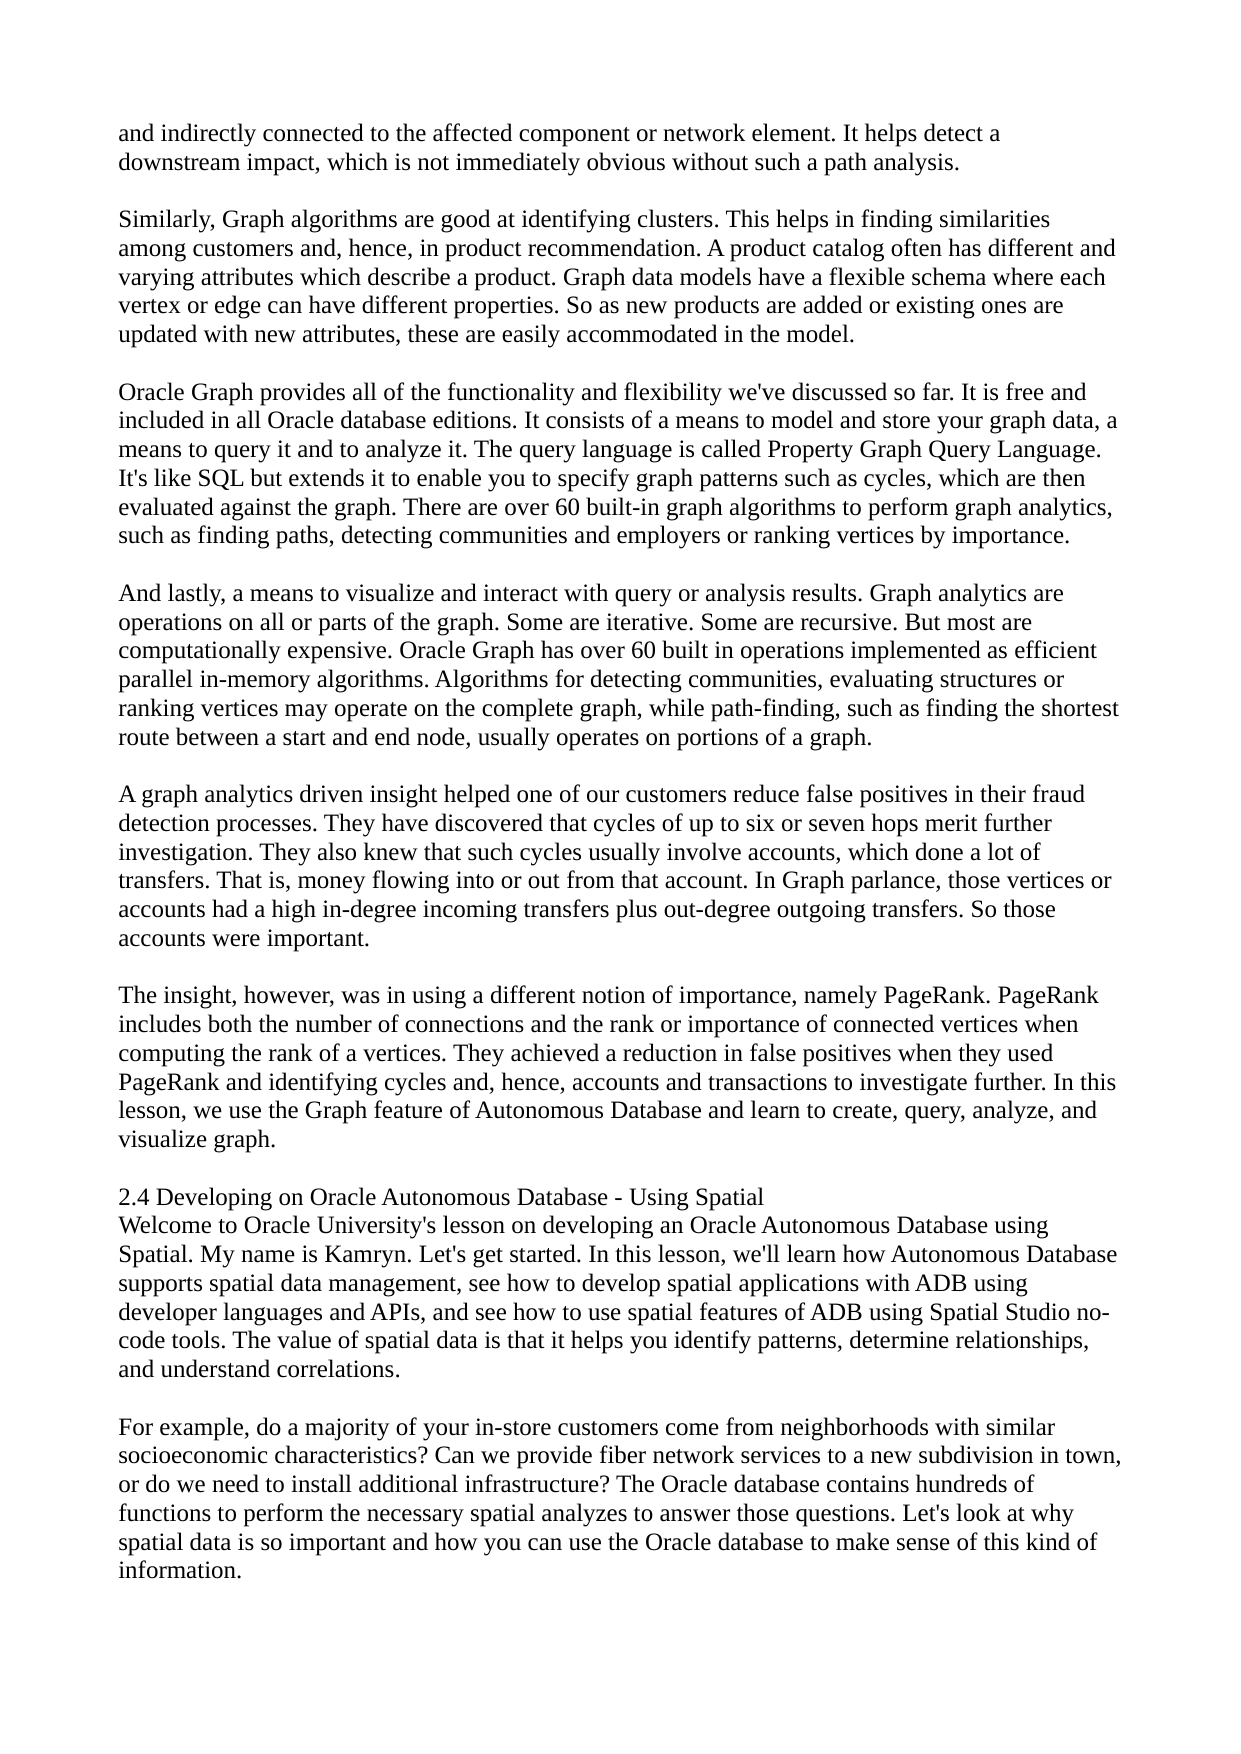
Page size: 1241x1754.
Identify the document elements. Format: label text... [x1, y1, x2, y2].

text Oracle Graph provides all of the functionality and flexibility we've discussed so far. It is free and included in all Oracle database editions. It consists of a means to model and store your graph data, a means to query it and to analyze it. The query language is called Property Graph Query Language. It's like SQL but extends it to enable you to specify graph patterns such as cycles, which are then evaluated against the graph. There are over 60 built-in graph algorithms to perform graph analytics, such as finding paths, detecting communities and employers or ranking vertices by importance. [118, 377, 1122, 549]
text And lastly, a means to visualize and interact with query or analysis results. Graph analytics are operations on all or parts of the graph. Some are iterative. Some are recursive. But most are computationally expensive. Oracle Graph has over 60 built in operations implemented as efficient parallel in-memory algorithms. Algorithms for detecting communities, evaluating structures or ranking vertices may operate on the complete graph, while path-finding, such as finding the shortest route between a start and end node, usually operates on portions of a graph. [118, 578, 1122, 751]
text Welcome to Oracle University's lesson on developing an Oracle Autonomous Database using Spatial. My name is Kamryn. Let's get started. In this lesson, we'll learn how Autonomous Database supports spatial data management, see how to develop spatial applications with ADB using developer languages and APIs, and see how to use spatial features of ADB using Spatial Studio no-code tools. The value of spatial data is that it helps you identify patterns, determine relationships, and understand correlations. [118, 1211, 1122, 1383]
text A graph analytics driven insight helped one of our customers reduce false positives in their fraud detection processes. They have discovered that cycles of up to six or seven hops merit further investigation. They also knew that such cycles usually involve accounts, which done a lot of transfers. That is, money flowing into or out from that account. In Graph parlance, those vertices or accounts had a high in-degree incoming transfers plus out-degree outgoing transfers. So those accounts were important. [118, 779, 1122, 952]
text For example, do a majority of your in-store customers come from neighborhoods with similar socioeconomic characteristics? Can we provide fiber network services to a new subdivision in town, or do we need to install additional infrastructure? The Oracle database contains hundreds of functions to perform the necessary spatial analyzes to answer those questions. Let's look at why spatial data is so important and how you can use the Oracle database to make sense of this kind of information. [118, 1412, 1122, 1584]
text Similarly, Graph algorithms are good at identifying clusters. This helps in finding similarities among customers and, hence, in product recommendation. A product catalog often has different and varying attributes which describe a product. Graph data models have a flexible schema where each vertex or edge can have different properties. So as new products are added or existing ones are updated with new attributes, these are easily accommodated in the model. [118, 204, 1122, 348]
text 2.4 Developing on Oracle Autonomous Database - Using Spatial [118, 1182, 1122, 1211]
text The insight, however, was in using a different notion of importance, namely PageRank. PageRank includes both the number of connections and the rank or importance of connected vertices when computing the rank of a vertices. They achieved a reduction in false positives when they used PageRank and identifying cycles and, hence, accounts and transactions to investigate further. In this lesson, we use the Graph feature of Autonomous Database and learn to create, query, analyze, and visualize graph. [118, 981, 1122, 1153]
text and indirectly connected to the affected component or network element. It helps detect a downstream impact, which is not immediately obvious without such a path analysis. [118, 118, 1122, 176]
